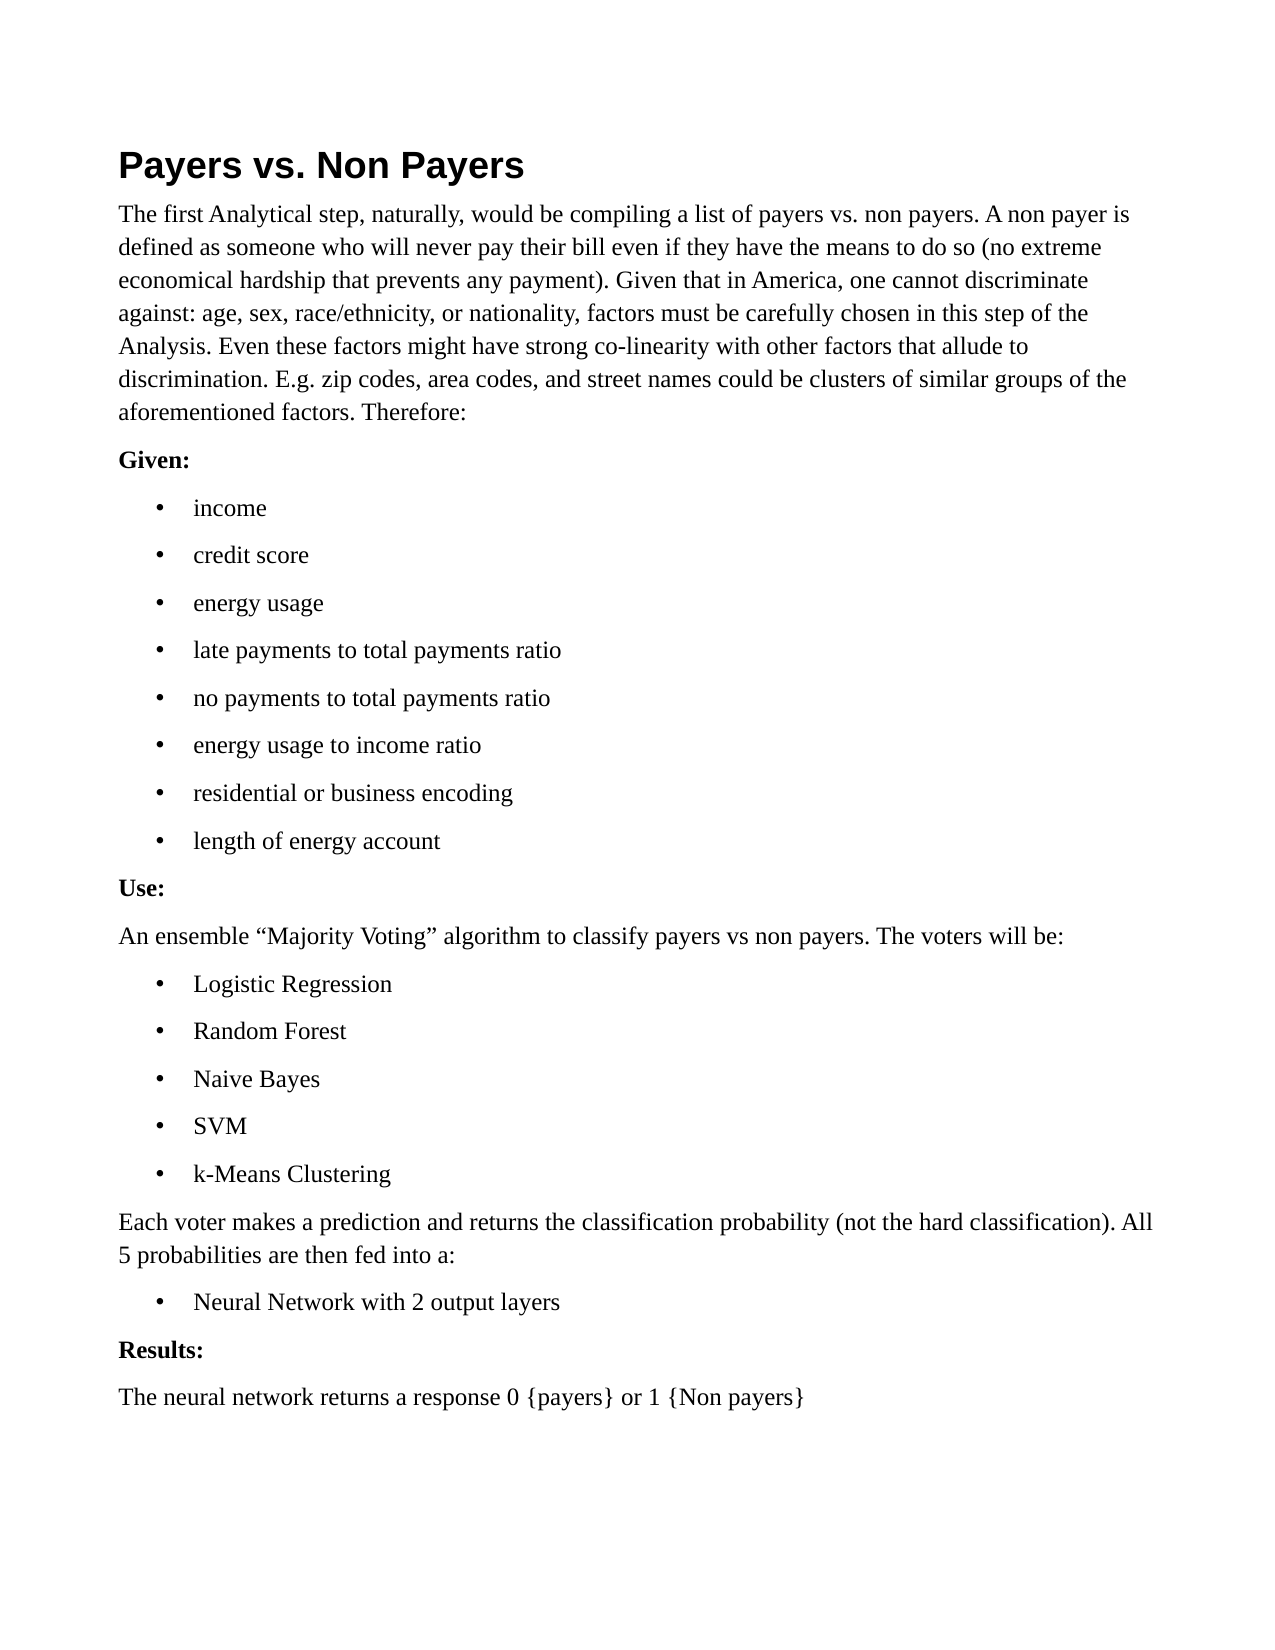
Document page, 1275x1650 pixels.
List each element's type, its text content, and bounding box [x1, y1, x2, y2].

list length of energy account [156, 826, 1157, 854]
text Given: [118, 445, 1157, 474]
list energy usage to income ratio [156, 731, 1157, 759]
list credit score [156, 540, 1157, 569]
text The first Analytical step, naturally, would be compiling a list of payers vs. non payers. A non payer is defined as someone who will never pay their bill even if they have the means to do so (no extreme economical hardship that prevents any payment). Given that in America, one cannot discriminate against: age, sex, race/ethnicity, or nationality, factors must be carefully chosen in this step of the Analysis. Even these factors might have strong co-linearity with other factors that allude to discrimination. E.g. zip codes, area codes, and street names could be clusters of similar groups of the aforementioned factors. Therefore: [118, 199, 1157, 426]
list Neural Network with 2 output layers [156, 1287, 1157, 1316]
text Results: [118, 1335, 1157, 1364]
list income [156, 493, 1157, 521]
text Each voter makes a prediction and returns the classification probability (not the hard classification). All 5 probabilities are then fed into a: [118, 1207, 1157, 1268]
list no payments to total payments ratio [156, 683, 1157, 712]
list late payments to total payments ratio [156, 635, 1157, 664]
list residential or business encoding [156, 778, 1157, 807]
text An ensemble “Majority Voting” algorithm to classify payers vs non payers. The voters will be: [118, 921, 1157, 950]
list SVM [156, 1111, 1157, 1140]
subtitle Payers vs. Non Payers [118, 143, 1157, 187]
list Naive Bayes [156, 1064, 1157, 1093]
list k-Means Clustering [156, 1159, 1157, 1188]
list energy usage [156, 588, 1157, 617]
list Random Forest [156, 1016, 1157, 1045]
text Use: [118, 873, 1157, 902]
list Logistic Regression [156, 969, 1157, 997]
text The neural network returns a response 0 {payers} or 1 {Non payers} [118, 1382, 1157, 1411]
